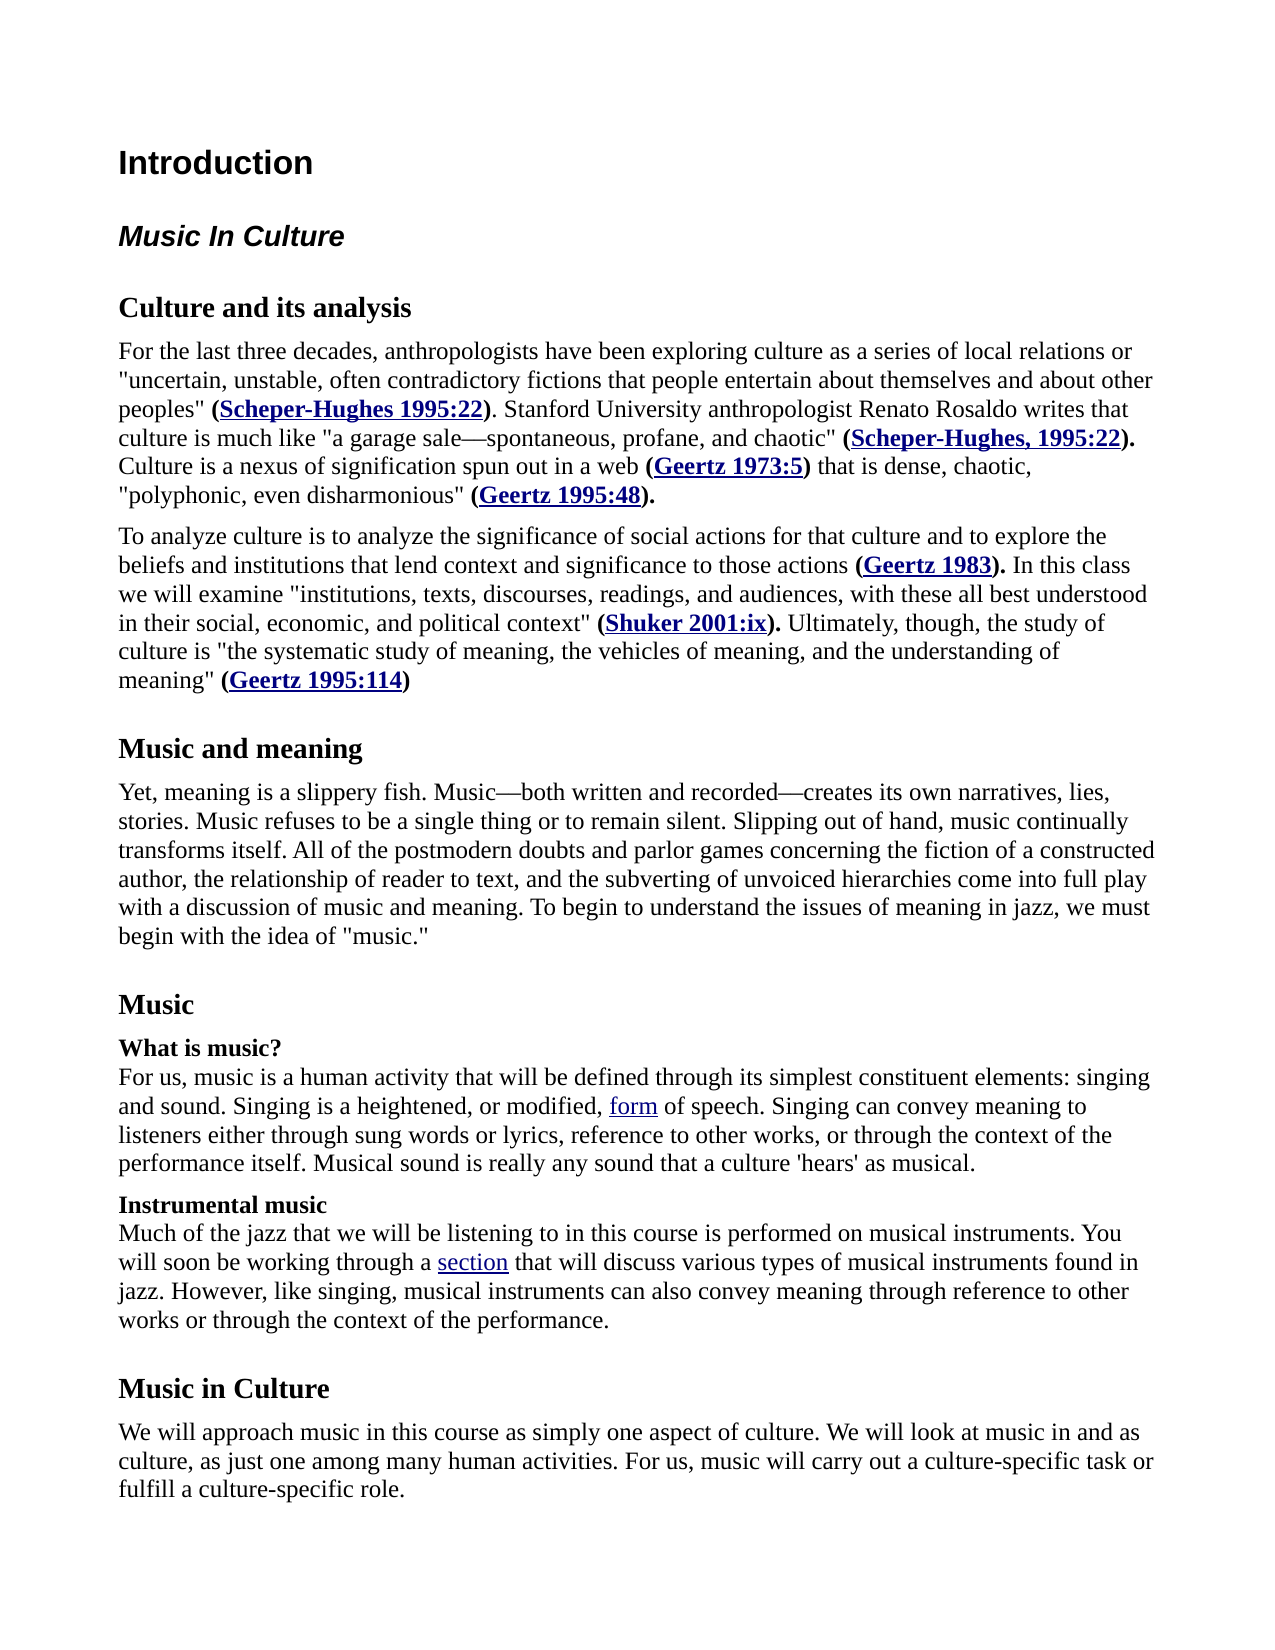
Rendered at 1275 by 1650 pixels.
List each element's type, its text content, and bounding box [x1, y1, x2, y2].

subtitle Culture and its analysis [118, 290, 1157, 324]
text We will approach music in this course as simply one aspect of culture. We will look at music in and as culture, as just one among many human activities. For us, music will carry out a culture-specific task or fulfill a culture-specific role. [118, 1417, 1157, 1503]
text What is music? For us, music is a human activity that will be defined through its simplest constituent elements: singing and sound. Singing is a heightened, or modified, form of speech. Singing can convey meaning to listeners either through sung words or lyrics, reference to other works, or through the context of the performance itself. Musical sound is really any sound that a culture 'hears' as musical. [118, 1033, 1157, 1177]
subtitle Music In Culture [118, 219, 1157, 253]
text Yet, meaning is a slippery fish. Music––both written and recorded––creates its own narratives, lies, stories. Music refuses to be a single thing or to remain silent. Slipping out of hand, music continually transforms itself. All of the postmodern doubts and parlor games concerning the fiction of a constructed author, the relationship of reader to text, and the subverting of unvoiced hierarchies come into full play with a discussion of music and meaning. To begin to understand the issues of meaning in jazz, we must begin with the idea of "music." [118, 777, 1157, 950]
text For the last three decades, anthropologists have been exploring culture as a series of local relations or "uncertain, unstable, often contradictory fictions that people entertain about themselves and about other peoples" (Scheper-Hughes 1995:22). Stanford University anthropologist Renato Rosaldo writes that culture is much like "a garage sale––spontaneous, profane, and chaotic" (Scheper-Hughes, 1995:22). Culture is a nexus of signification spun out in a web (Geertz 1973:5) that is dense, chaotic, "polyphonic, even disharmonious" (Geertz 1995:48). [118, 336, 1157, 509]
subtitle Music and meaning [118, 731, 1157, 765]
subtitle Introduction [118, 143, 1157, 182]
text To analyze culture is to analyze the significance of social actions for that culture and to explore the beliefs and institutions that lend context and significance to those actions (Geertz 1983). In this class we will examine "institutions, texts, discourses, readings, and audiences, with these all best understood in their social, economic, and political context" (Shuker 2001:ix). Ultimately, though, the study of culture is "the systematic study of meaning, the vehicles of meaning, and the understanding of meaning" (Geertz 1995:114) [118, 521, 1157, 694]
subtitle Music in Culture [118, 1371, 1157, 1404]
text Instrumental music Much of the jazz that we will be listening to in this course is performed on musical instruments. You will soon be working through a section that will discuss various types of musical instruments found in jazz. However, like singing, musical instruments can also convey meaning through reference to other works or through the context of the performance. [118, 1190, 1157, 1333]
subtitle Music [118, 987, 1157, 1021]
